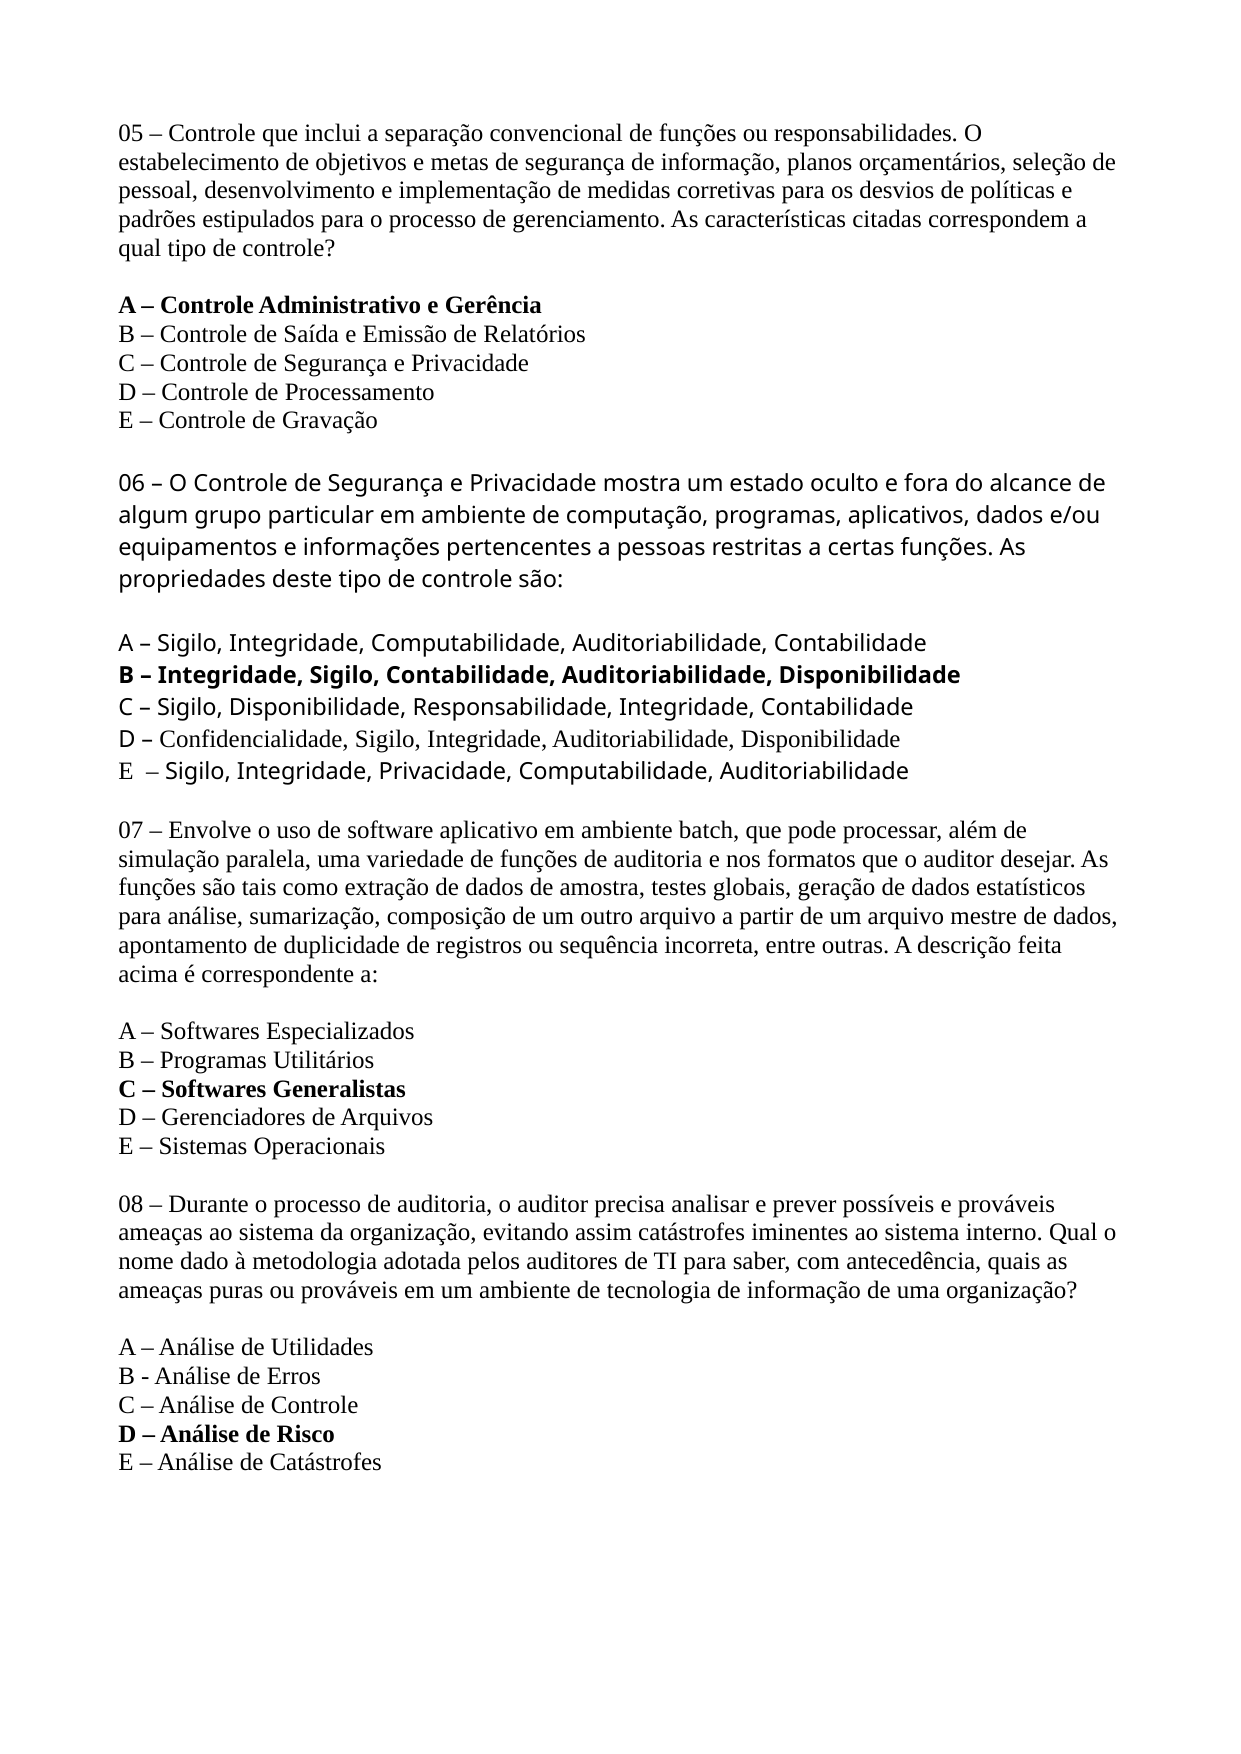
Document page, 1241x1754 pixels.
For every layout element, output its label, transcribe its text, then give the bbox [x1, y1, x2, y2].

text 08 – Durante o processo de auditoria, o auditor precisa analisar e prever possíveis e prováveis ameaças ao sistema da organização, evitando assim catástrofes iminentes ao sistema interno. Qual o nome dado à metodologia adotada pelos auditores de TI para saber, com antecedência, quais as ameaças puras ou prováveis em um ambiente de tecnologia de informação de uma organização? [118, 1189, 1122, 1304]
text D – Gerenciadores de Arquivos [118, 1102, 1122, 1131]
text B - Análise de Erros [118, 1361, 1122, 1390]
text E – Sistemas Operacionais [118, 1131, 1122, 1160]
text D – Controle de Processamento [118, 377, 1122, 406]
text D – Análise de Risco [118, 1419, 1122, 1447]
text A – Sigilo, Integridade, Computabilidade, Auditoriabilidade, Contabilidade [118, 626, 1122, 658]
text E – Análise de Catástrofes [118, 1447, 1122, 1476]
text C – Análise de Controle [118, 1390, 1122, 1419]
text C – Controle de Segurança e Privacidade [118, 348, 1122, 377]
text E – Sigilo, Integridade, Privacidade, Computabilidade, Auditoriabilidade [118, 754, 1122, 786]
text 07 – Envolve o uso de software aplicativo em ambiente batch, que pode processar, além de simulação paralela, uma variedade de funções de auditoria e nos formatos que o auditor desejar. As funções são tais como extração de dados de amostra, testes globais, geração de dados estatísticos para análise, sumarização, composição de um outro arquivo a partir de um arquivo mestre de dados, apontamento de duplicidade de registros ou sequência incorreta, entre outras. A descrição feita acima é correspondente a: [118, 815, 1122, 987]
text D – Confidencialidade, Sigilo, Integridade, Auditoriabilidade, Disponibilidade [118, 722, 1122, 754]
text C – Softwares Generalistas [118, 1074, 1122, 1102]
text 06 – O Controle de Segurança e Privacidade mostra um estado oculto e fora do alcance de algum grupo particular em ambiente de computação, programas, aplicativos, dados e/ou equipamentos e informações pertencentes a pessoas restritas a certas funções. As propriedades deste tipo de controle são: [118, 466, 1122, 594]
text C – Sigilo, Disponibilidade, Responsabilidade, Integridade, Contabilidade [118, 690, 1122, 722]
text B – Controle de Saída e Emissão de Relatórios [118, 319, 1122, 348]
text B – Programas Utilitários [118, 1045, 1122, 1074]
text E – Controle de Gravação [118, 406, 1122, 434]
text A – Controle Administrativo e Gerência [118, 291, 1122, 319]
text B – Integridade, Sigilo, Contabilidade, Auditoriabilidade, Disponibilidade [118, 658, 1122, 690]
text A – Softwares Especializados [118, 1016, 1122, 1045]
text A – Análise de Utilidades [118, 1332, 1122, 1361]
text 05 – Controle que inclui a separação convencional de funções ou responsabilidades. O estabelecimento de objetivos e metas de segurança de informação, planos orçamentários, seleção de pessoal, desenvolvimento e implementação de medidas corretivas para os desvios de políticas e padrões estipulados para o processo de gerenciamento. As características citadas correspondem a qual tipo de controle? [118, 118, 1122, 262]
